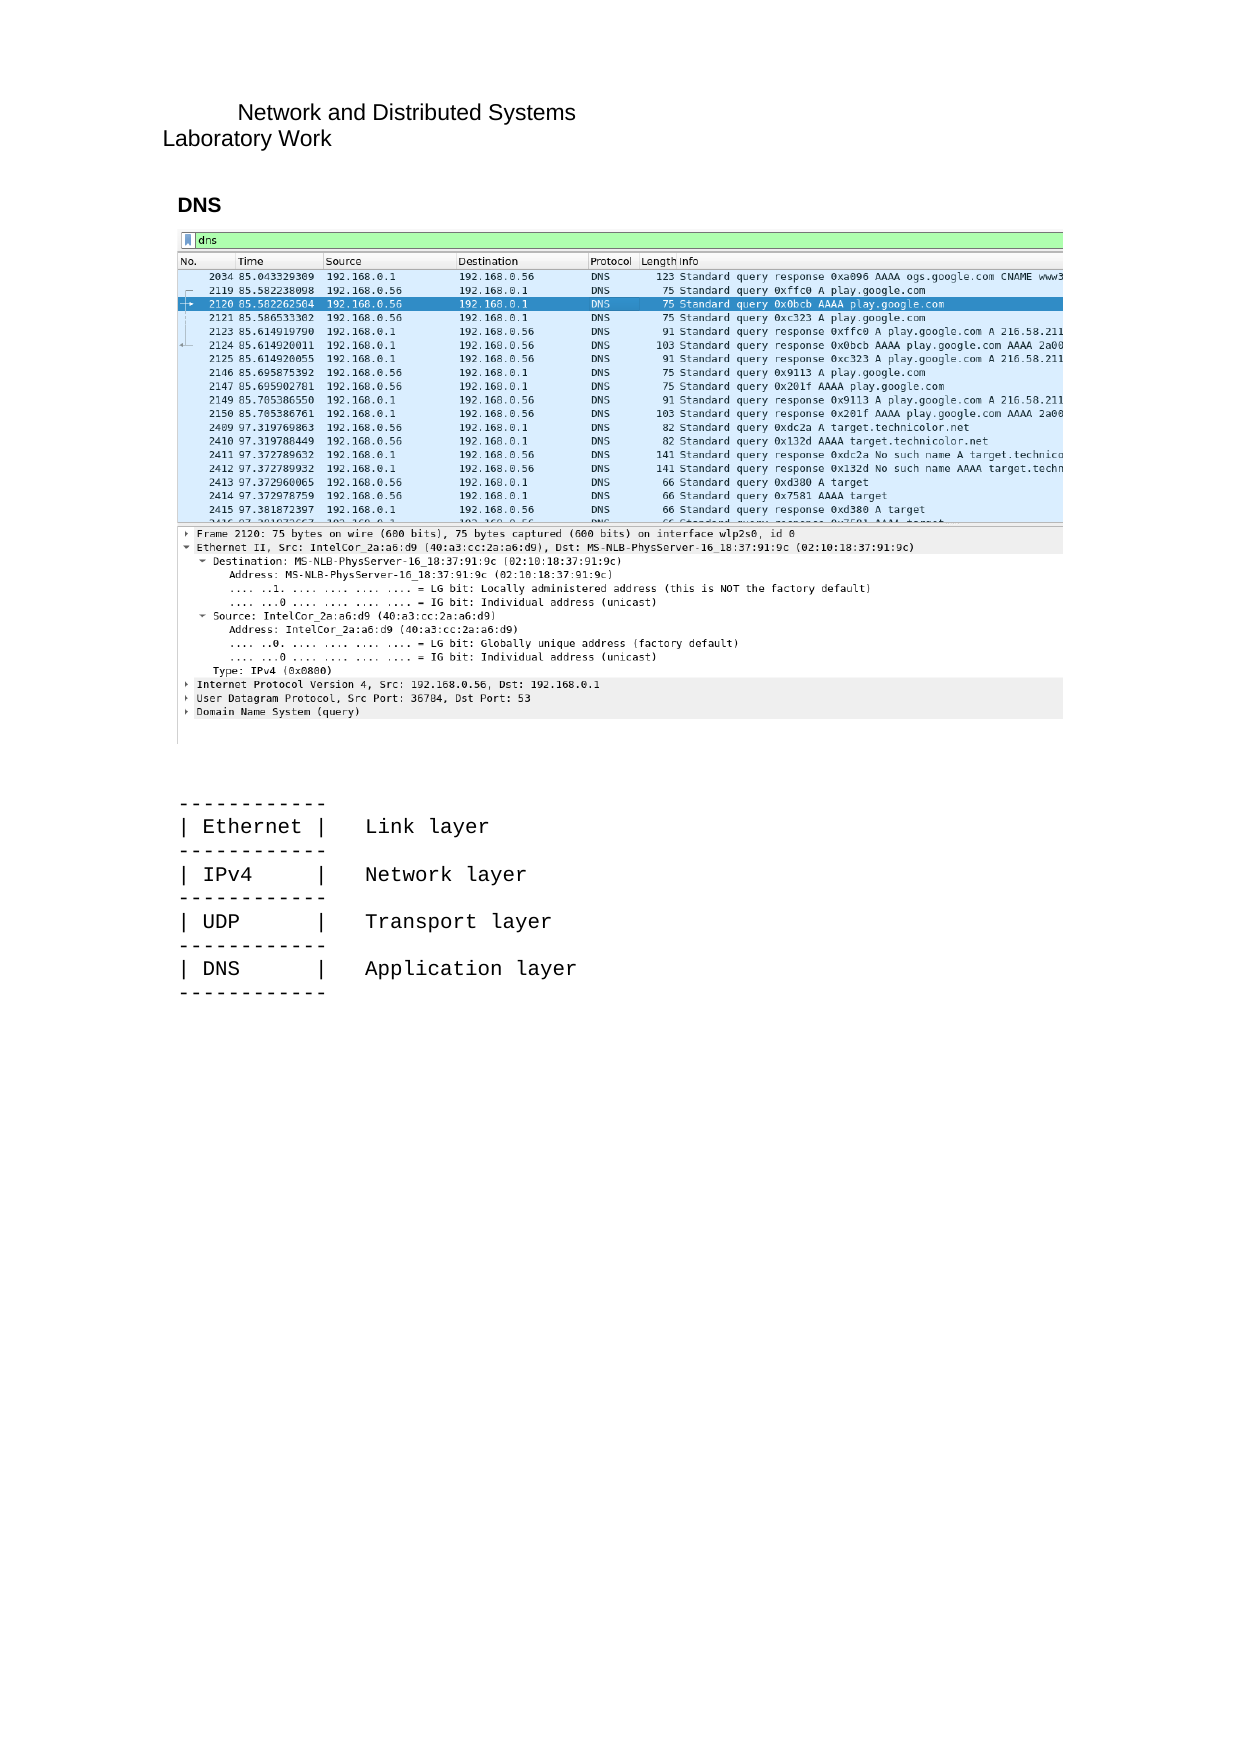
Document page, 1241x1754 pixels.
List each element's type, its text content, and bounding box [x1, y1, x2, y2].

text ------------ [177, 793, 1063, 816]
picture [177, 229, 1063, 744]
text | DNS | Application layer [177, 958, 1063, 982]
text | Ethernet | Link layer [177, 816, 1063, 840]
text | UDP | Transport layer [177, 911, 1063, 934]
text ------------ [177, 887, 1063, 911]
text | IPv4 | Network layer [177, 864, 1063, 887]
text ------------ [177, 840, 1063, 864]
text DNS [177, 193, 1063, 217]
text ------------ [177, 982, 1063, 1006]
text ------------ [177, 934, 1063, 958]
